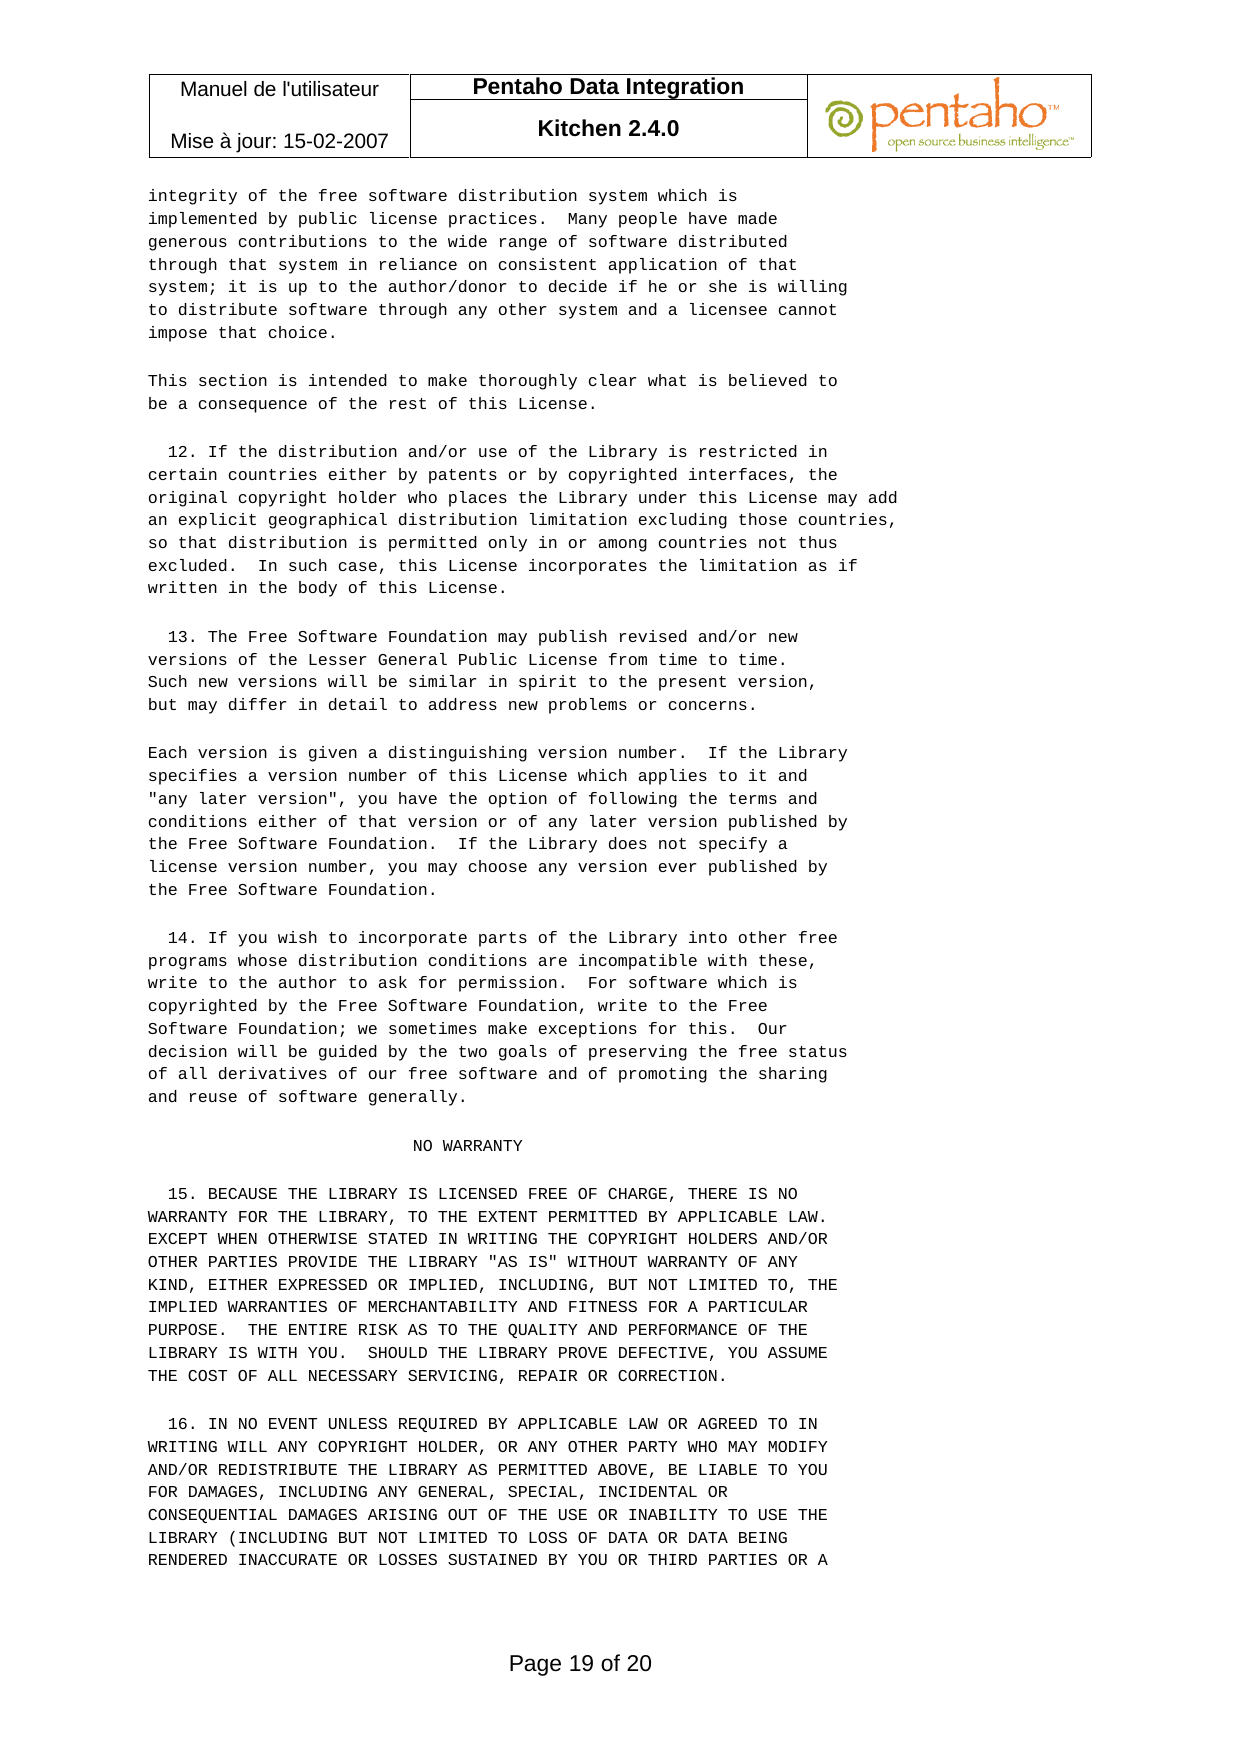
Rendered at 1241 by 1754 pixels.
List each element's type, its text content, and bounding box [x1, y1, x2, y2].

text This section is intended to make thoroughly clear what is believed to be a consequence of the rest of this License. [148, 372, 1092, 414]
text 13. The Free Software Foundation may publish revised and/or new versions of the Lesser General Public License from time to time. Such new versions will be similar in spirit to the present version, but may differ in detail to address new problems or concerns. [148, 628, 1092, 715]
text 14. If you wish to incorporate parts of the Library into other free programs whose distribution conditions are incompatible with these, write to the author to ask for permission. For software which is copyrighted by the Free Software Foundation, write to the Free Software Foundation; we sometimes make exceptions for this. Our decision will be guided by the two goals of preserving the free status of all derivatives of our free software and of promoting the sharing and reuse of software generally. [148, 929, 1092, 1107]
text 15. BECAUSE THE LIBRARY IS LICENSED FREE OF CHARGE, THERE IS NO WARRANTY FOR THE LIBRARY, TO THE EXTENT PERMITTED BY APPLICABLE LAW. EXCEPT WHEN OTHERWISE STATED IN WRITING THE COPYRIGHT HOLDERS AND/OR OTHER PARTIES PROVIDE THE LIBRARY "AS IS" WITHOUT WARRANTY OF ANY KIND, EITHER EXPRESSED OR IMPLIED, INCLUDING, BUT NOT LIMITED TO, THE IMPLIED WARRANTIES OF MERCHANTABILITY AND FITNESS FOR A PARTICULAR PURPOSE. THE ENTIRE RISK AS TO THE QUALITY AND PERFORMANCE OF THE LIBRARY IS WITH YOU. SHOULD THE LIBRARY PROVE DEFECTIVE, YOU ASSUME THE COST OF ALL NECESSARY SERVICING, REPAIR OR CORRECTION. [148, 1185, 1092, 1386]
text NO WARRANTY [148, 1137, 1092, 1156]
text 16. IN NO EVENT UNLESS REQUIRED BY APPLICABLE LAW OR AGREED TO IN WRITING WILL ANY COPYRIGHT HOLDER, OR ANY OTHER PARTY WHO MAY MODIFY AND/OR REDISTRIBUTE THE LIBRARY AS PERMITTED ABOVE, BE LIABLE TO YOU FOR DAMAGES, INCLUDING ANY GENERAL, SPECIAL, INCIDENTAL OR CONSEQUENTIAL DAMAGES ARISING OUT OF THE USE OR INABILITY TO USE THE LIBRARY (INCLUDING BUT NOT LIMITED TO LOSS OF DATA OR DATA BEING RENDERED INACCURATE OR LOSSES SUSTAINED BY YOU OR THIRD PARTIES OR A [148, 1416, 1092, 1571]
text Each version is given a distinguishing version number. If the Library specifies a version number of this License which applies to it and "any later version", you have the option of following the terms and conditions either of that version or of any later version published by the Free Software Foundation. If the Library does not specify a license version number, you may choose any version ever published by the Free Software Foundation. [148, 745, 1092, 900]
text 12. If the distribution and/or use of the Library is restricted in certain countries either by patents or by copyrighted interfaces, the original copyright holder who places the Library under this License may add an explicit geographical distribution limitation excluding those countries, so that distribution is permitted only in or among countries not thus excluded. In such case, this License incorporates the limitation as if written in the body of this License. [148, 444, 1092, 599]
text integrity of the free software distribution system which is implemented by public license practices. Many people have made generous contributions to the wide range of software distributed through that system in reliance on consistent application of that system; it is up to the author/donor to decide if he or she is willing to distribute software through any other system and a licensee cannot impose that choice. [148, 188, 1092, 343]
